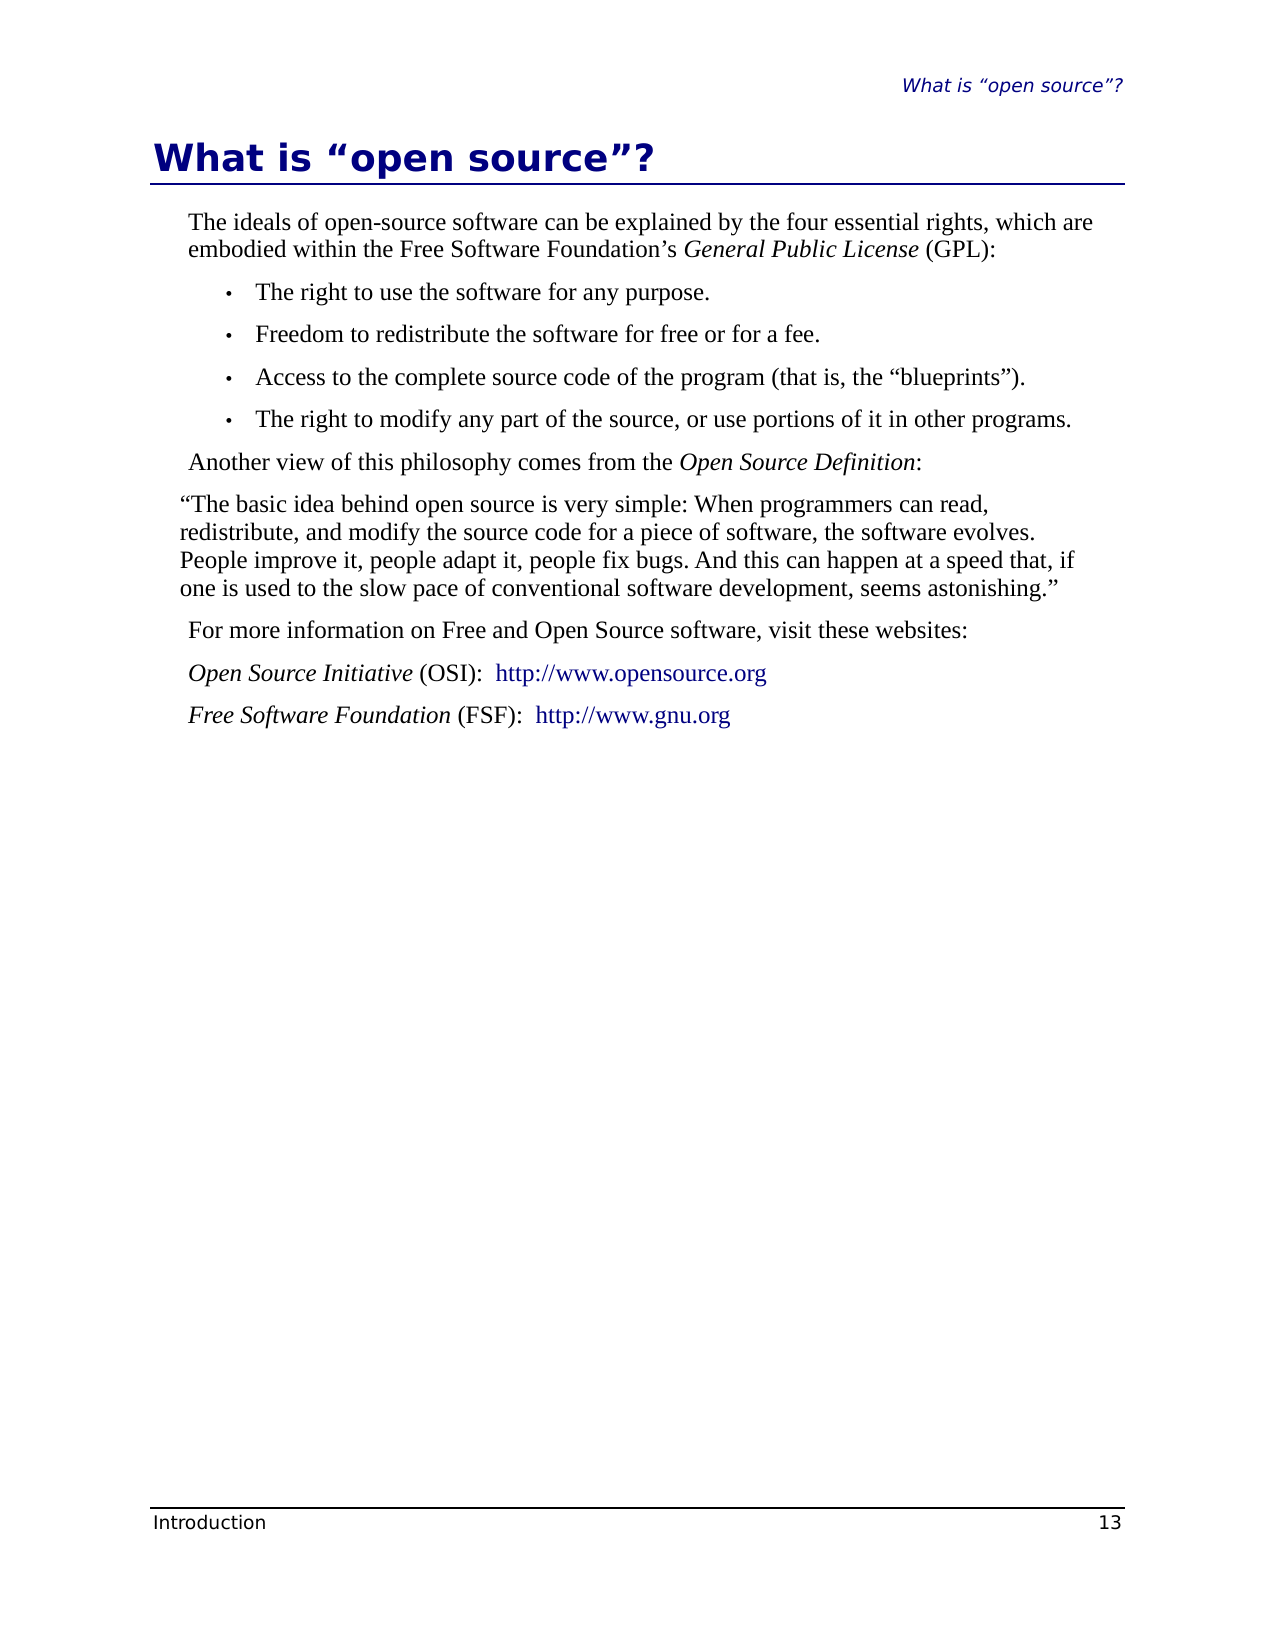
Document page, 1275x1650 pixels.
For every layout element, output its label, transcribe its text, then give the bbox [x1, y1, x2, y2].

text Another view of this philosophy comes from the Open Source Definition: [188, 448, 1125, 476]
text The ideals of open-source software can be explained by the four essential rights, which are embodied within the Free Software Foundation’s General Public License (GPL): [188, 208, 1125, 263]
text For more information on Free and Open Source software, visit these websites: [188, 616, 1125, 644]
list The right to modify any part of the source, or use portions of it in other programs. [226, 406, 1125, 433]
subtitle What is “open source”? [150, 134, 1125, 183]
text Open Source Initiative (OSI): http://www.opensource.org [188, 659, 1125, 686]
list Access to the complete source code of the program (that is, the “blueprints”). [226, 363, 1125, 391]
list Freedom to redistribute the software for free or for a fee. [226, 321, 1125, 348]
text “The basic idea behind open source is very simple: When programmers can read, redistribute, and modify the source code for a piece of software, the software evolves. People improve it, people adapt it, people fix bugs. And this can happen at a speed that, if one is used to the slow pace of conventional software development, seems astonishing.” [179, 491, 1096, 601]
list The right to use the software for any purpose. [226, 278, 1125, 306]
text Free Software Foundation (FSF): http://www.gnu.org [188, 701, 1125, 729]
